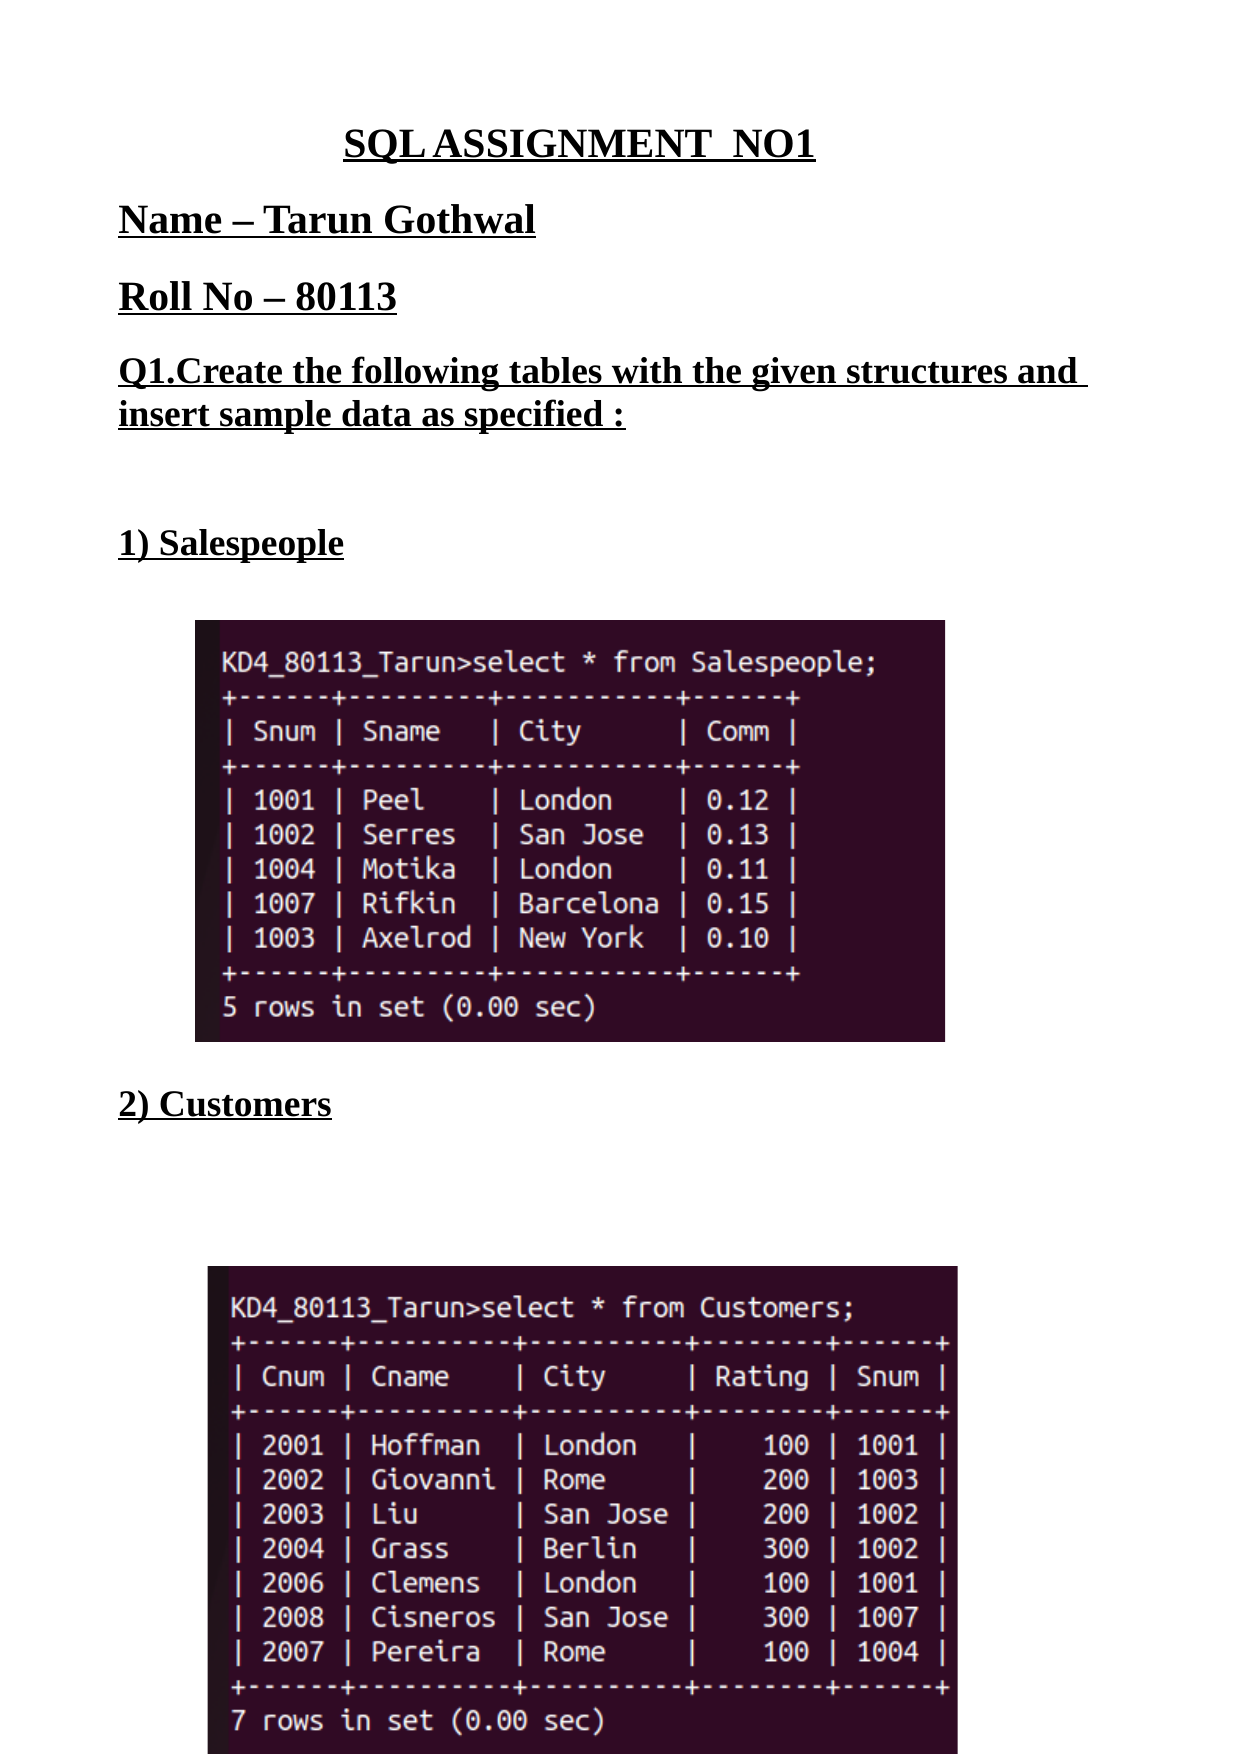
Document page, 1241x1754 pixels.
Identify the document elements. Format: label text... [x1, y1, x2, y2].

picture [207, 1266, 958, 1754]
text Name – Tarun Gothwal [118, 195, 1122, 243]
text 2) Customers [118, 1081, 1122, 1124]
text SQL ASSIGNMENT NO1 [118, 118, 1122, 166]
picture [195, 620, 945, 1042]
text Roll No – 80113 [118, 271, 1122, 319]
text 1) Salespeople [118, 521, 1122, 564]
text Q1.Create the following tables with the given structures and insert sample data as specified : [118, 348, 1122, 434]
